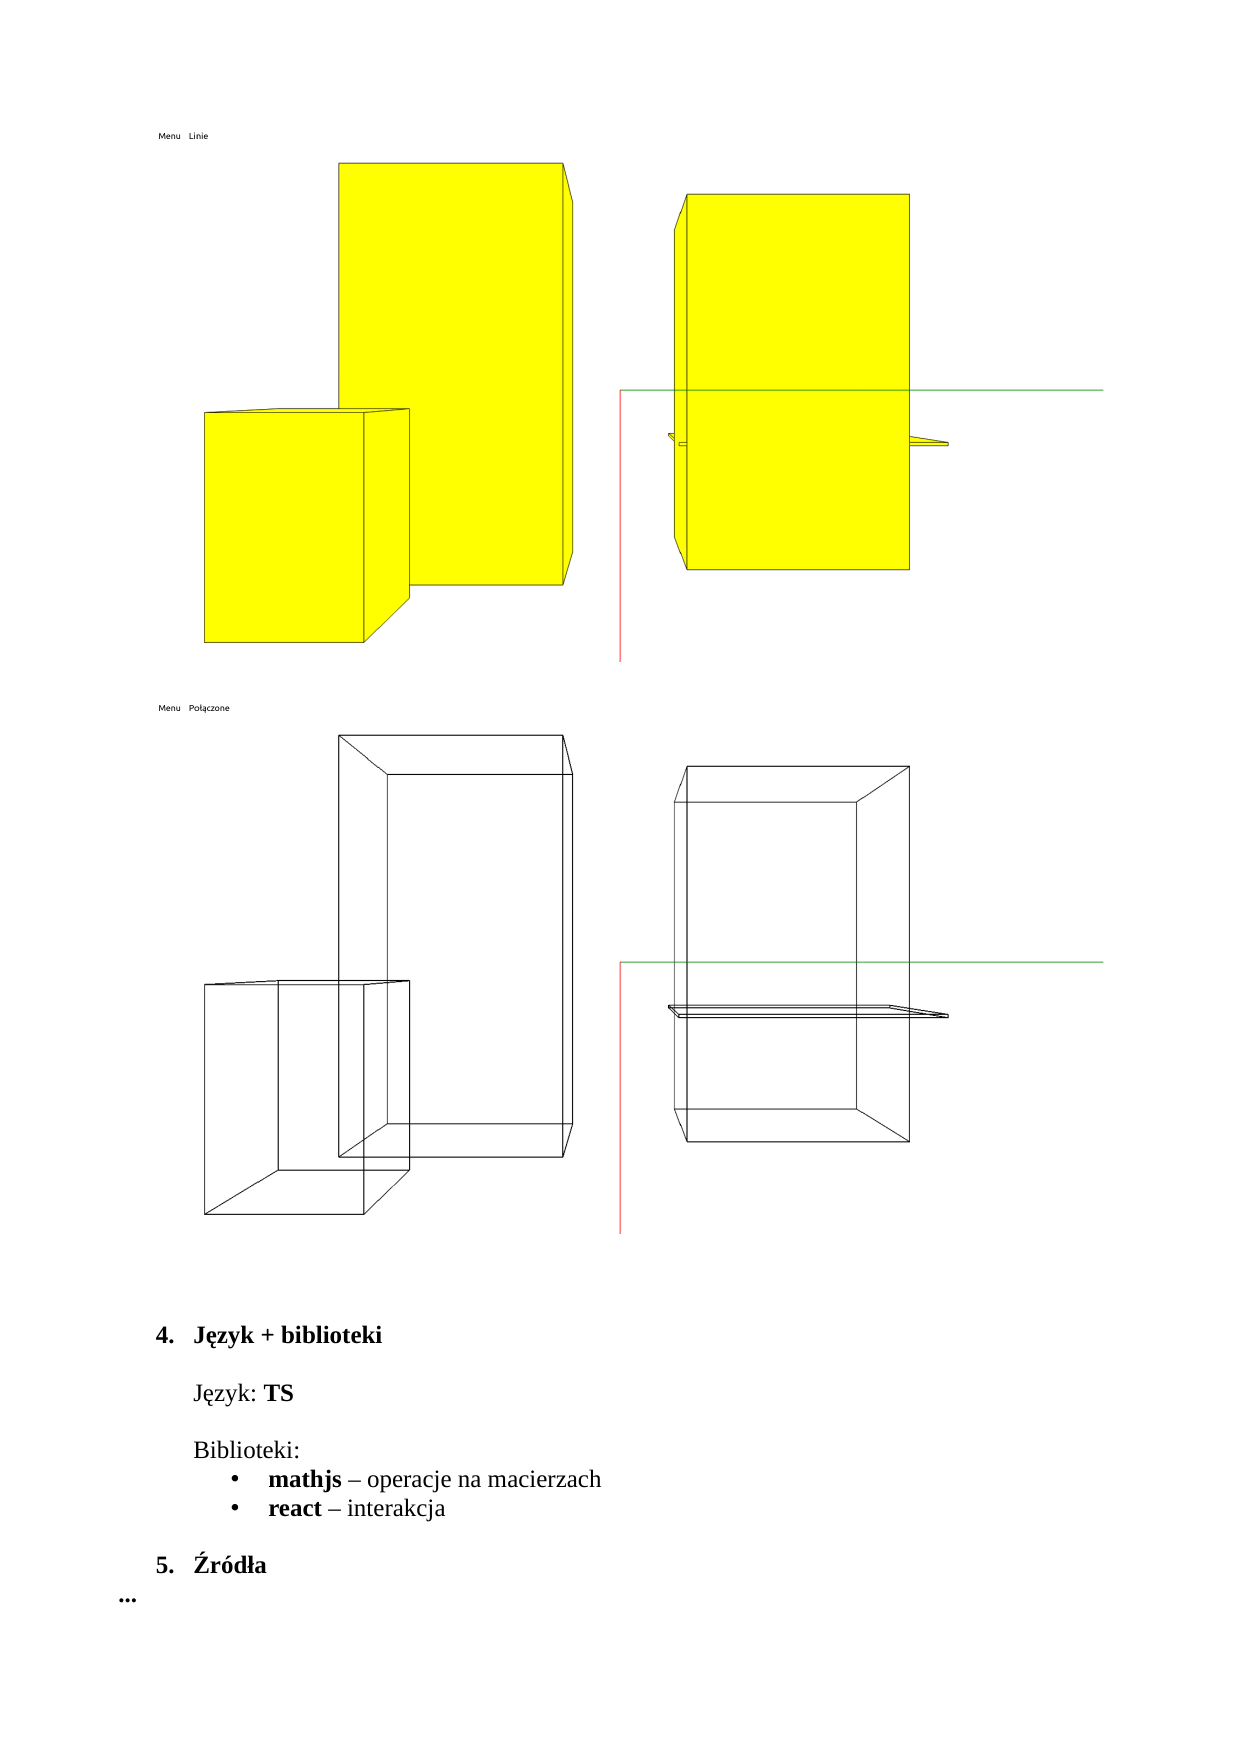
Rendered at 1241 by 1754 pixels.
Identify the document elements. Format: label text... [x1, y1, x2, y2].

list react – interakcja [231, 1493, 1122, 1521]
list Język + biblioteki [156, 1320, 1122, 1349]
list Język: TS [156, 1378, 1122, 1406]
list mathjs – operacje na macierzach [231, 1464, 1122, 1493]
picture [136, 690, 1104, 1234]
list Biblioteki: [156, 1435, 1122, 1464]
list Źródła [156, 1550, 1122, 1579]
text ... [118, 1579, 1122, 1608]
picture [136, 118, 1104, 662]
